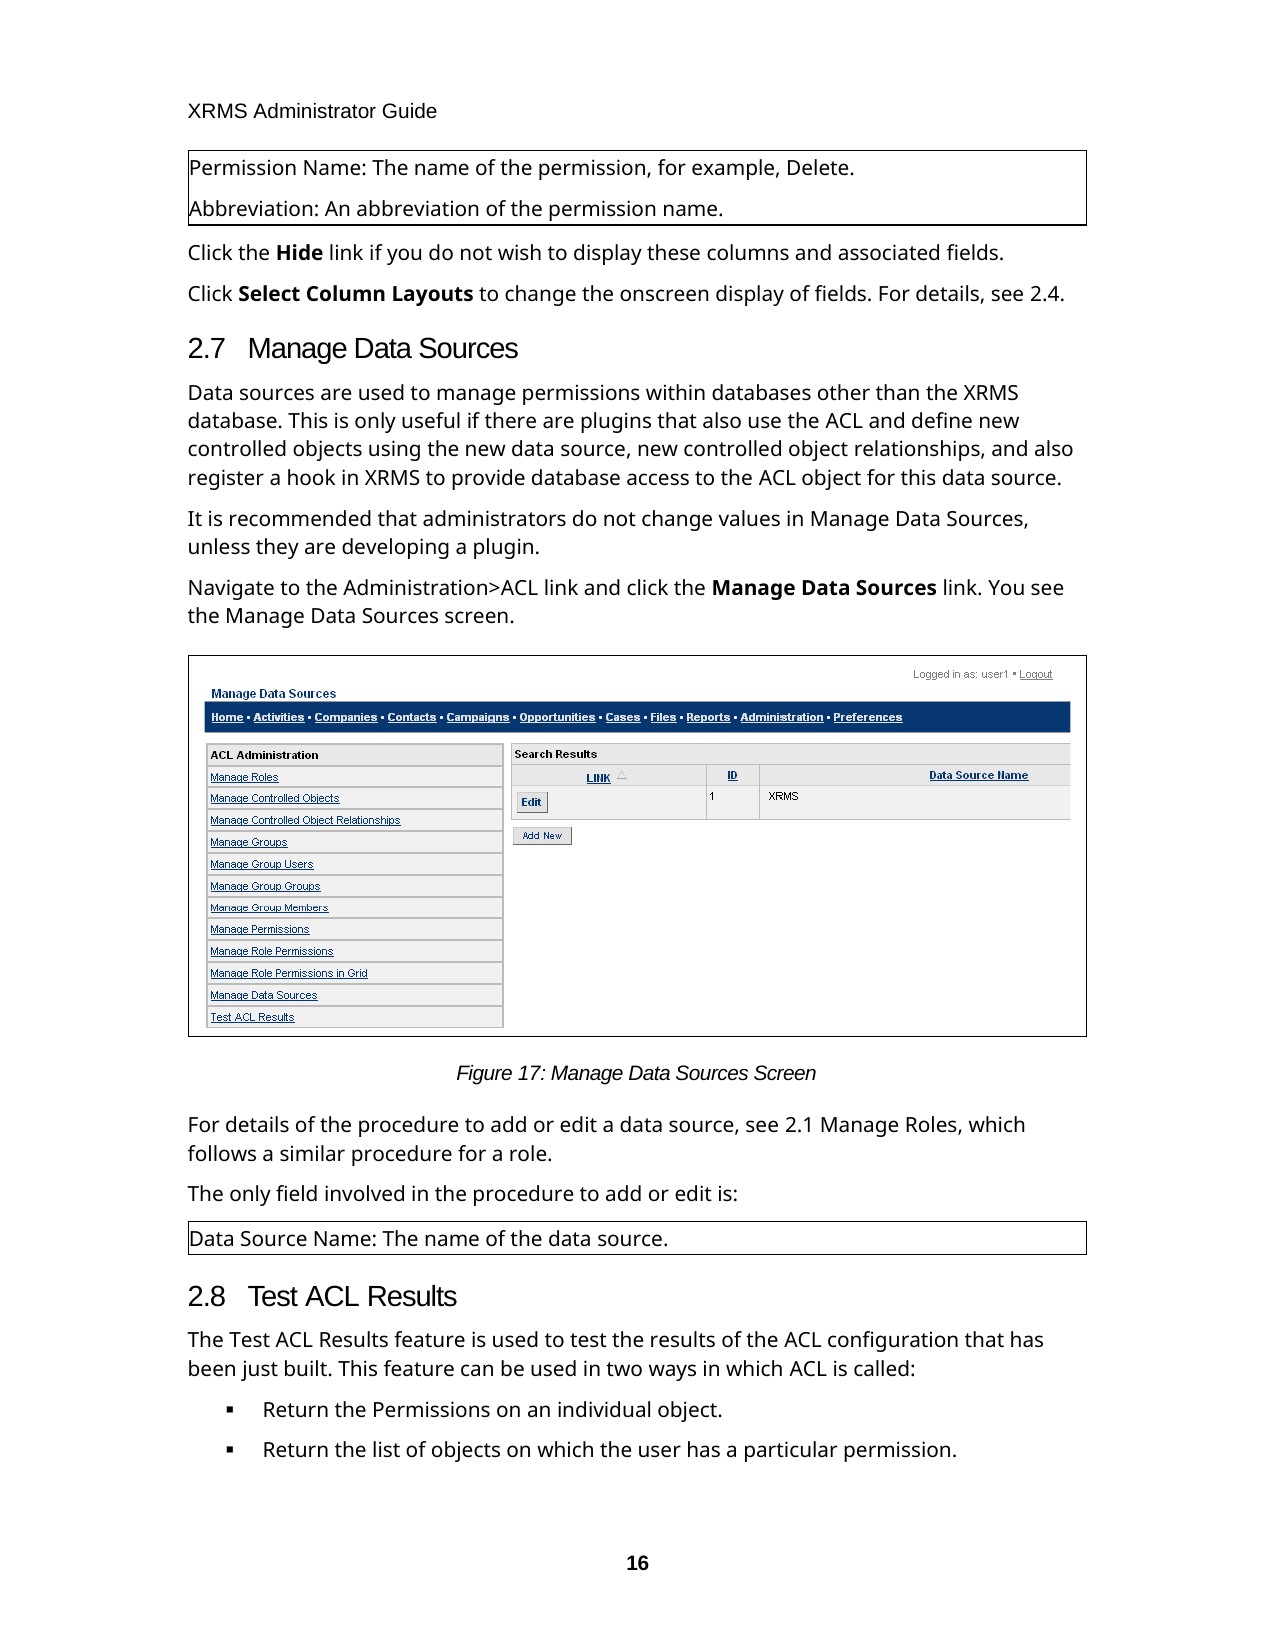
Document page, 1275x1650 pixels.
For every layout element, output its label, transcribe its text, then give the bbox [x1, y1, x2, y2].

text Click Select Column Layouts to change the onscreen display of fields. For details, see 2.4. [187, 279, 1087, 307]
text Abbreviation: An abbreviation of the permission name. [189, 191, 1086, 224]
text Click the Hide link if you do not wish to display these columns and associated fields. [187, 238, 1087, 267]
text Data sources are used to manage permissions within databases other than the XRMS database. This is only useful if there are plugins that also use the ACL and define new controlled objects using the new data source, new controlled object relationships, and also register a hook in XRMS to provide database access to the ACL object for this data source. [187, 378, 1087, 491]
list Return the Permissions on an individual object. [225, 1395, 1087, 1423]
text Permission Name: The name of the permission, for example, Delete. [189, 151, 1086, 182]
text The Test ACL Results feature is used to test the results of the ACL configuration that has been just built. This feature can be used in two ways in which ACL is called: [187, 1325, 1087, 1382]
text The only field involved in the procedure to add or edit is: [187, 1179, 1087, 1208]
text Data Source Name: The name of the data source. [189, 1222, 1086, 1254]
picture [204, 664, 1071, 1028]
text Figure 17: Manage Data Sources Screen [187, 1062, 1087, 1085]
subtitle Manage Data Sources [187, 332, 1087, 365]
subtitle Test ACL Results [187, 1280, 1087, 1313]
text Navigate to the Administration>ACL link and click the Manage Data Sources link. You see the Manage Data Sources screen. [187, 573, 1087, 630]
text For details of the procedure to add or edit a data source, see 2.1 Manage Roles, which follows a similar procedure for a role. [187, 1110, 1087, 1167]
text It is recommended that administrators do not change values in Manage Data Sources, unless they are developing a plugin. [187, 504, 1087, 561]
list Return the list of objects on which the user has a particular permission. [225, 1436, 1087, 1464]
